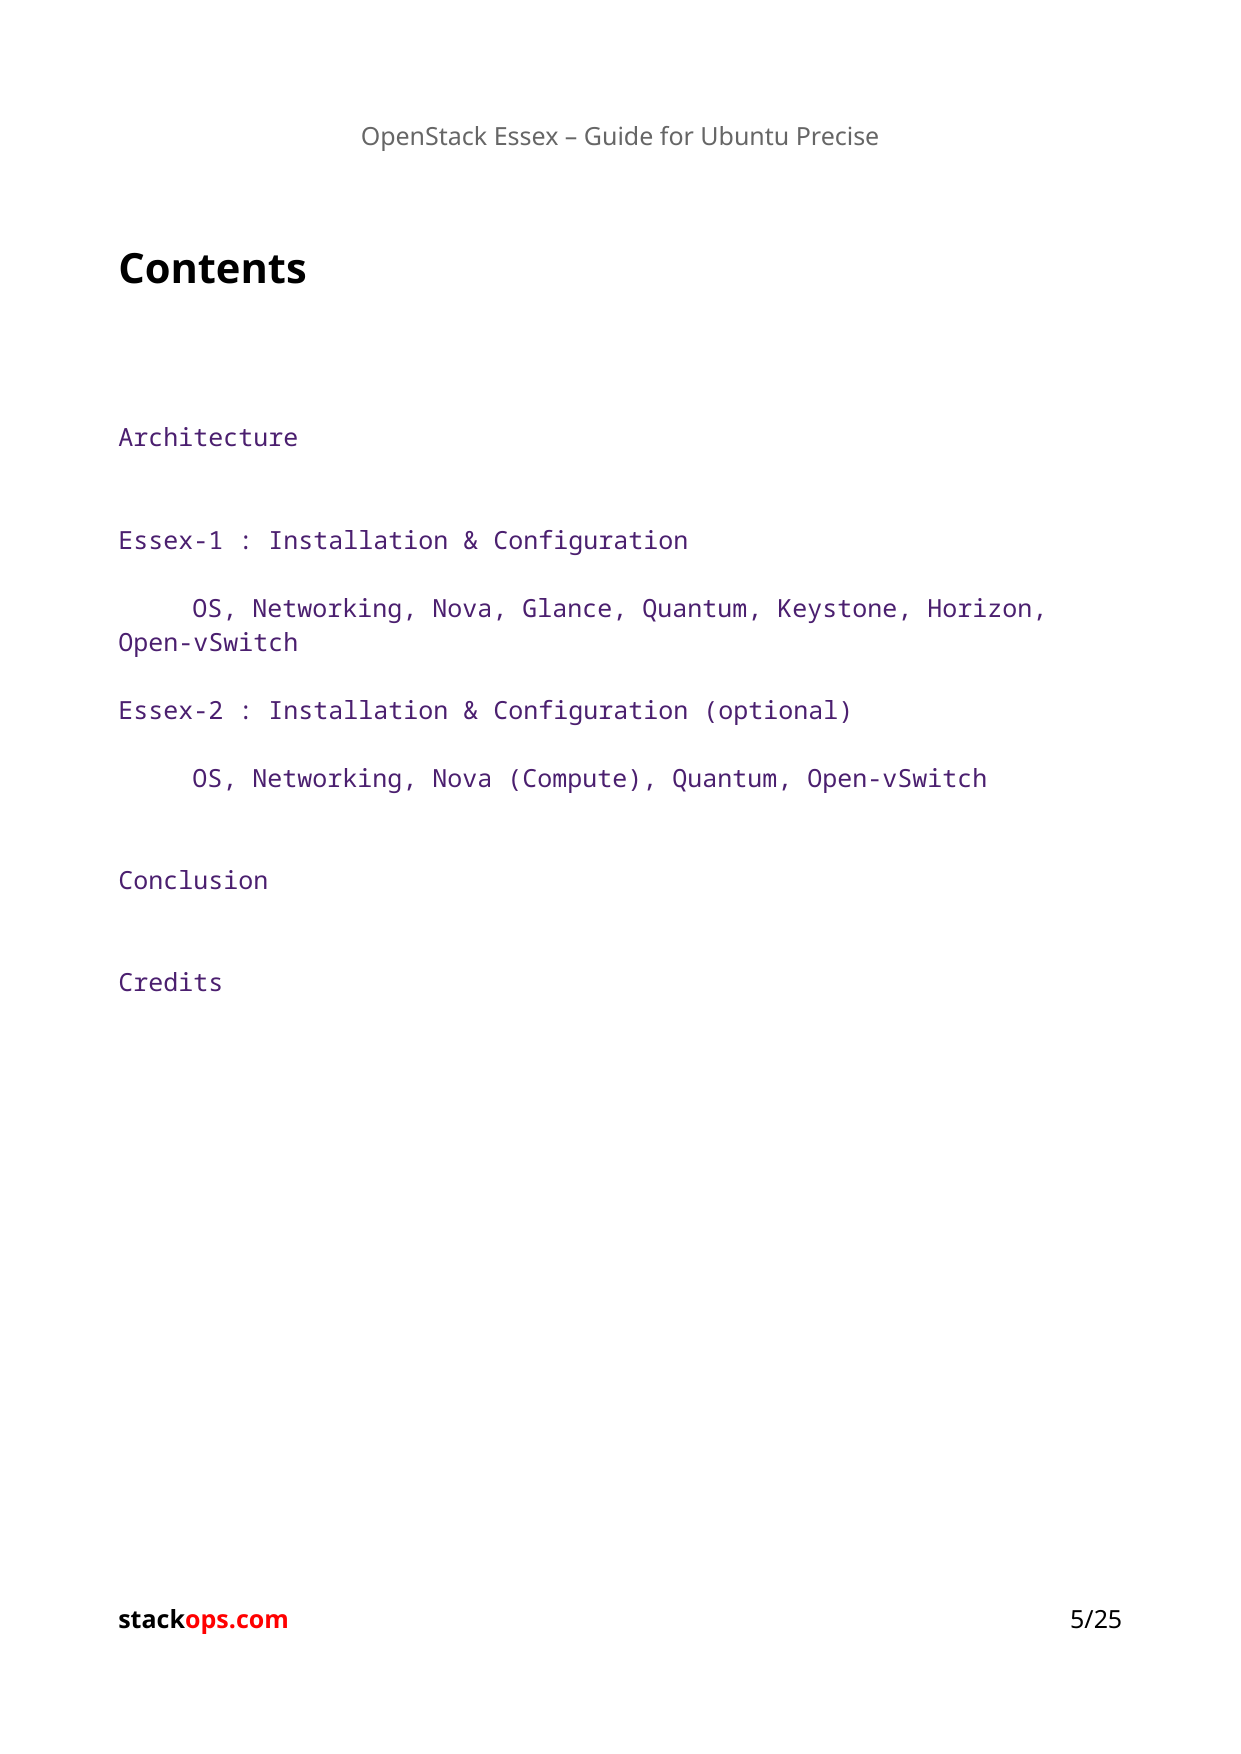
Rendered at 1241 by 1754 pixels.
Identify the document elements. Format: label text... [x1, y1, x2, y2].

text Credits [118, 965, 1122, 999]
text OS, Networking, Nova (Compute), Quantum, Open-vSwitch [118, 761, 1122, 795]
text Architecture [118, 420, 1122, 454]
text OS, Networking, Nova, Glance, Quantum, Keystone, Horizon, Open-vSwitch [118, 590, 1122, 658]
text Contents [118, 238, 1122, 295]
text Conclusion [118, 863, 1122, 897]
text Essex-2 : Installation & Configuration (optional) [118, 693, 1122, 727]
text Essex-1 : Installation & Configuration [118, 522, 1122, 556]
